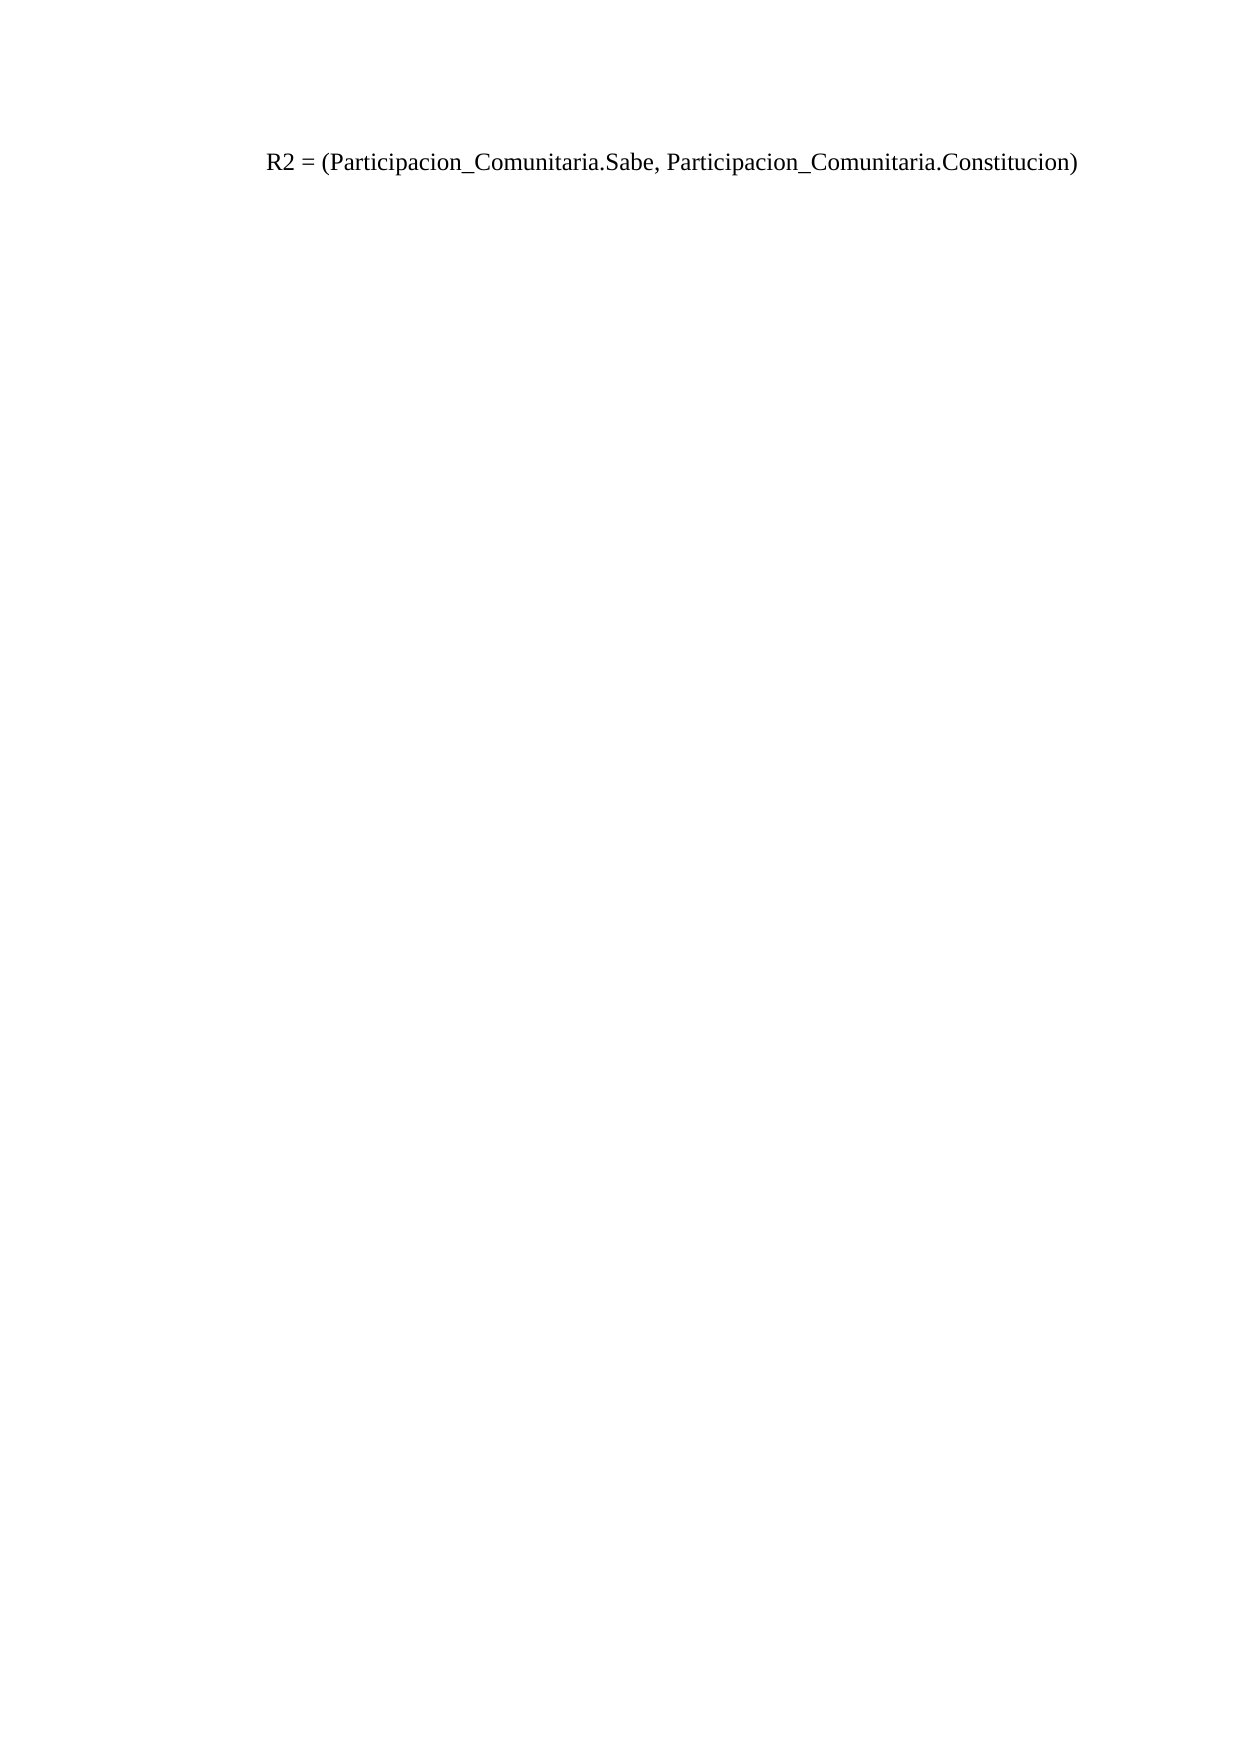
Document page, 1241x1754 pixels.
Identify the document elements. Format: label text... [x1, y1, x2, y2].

text R2 = (Participacion_Comunitaria.Sabe, Participacion_Comunitaria.Constitucion) [118, 147, 1122, 176]
